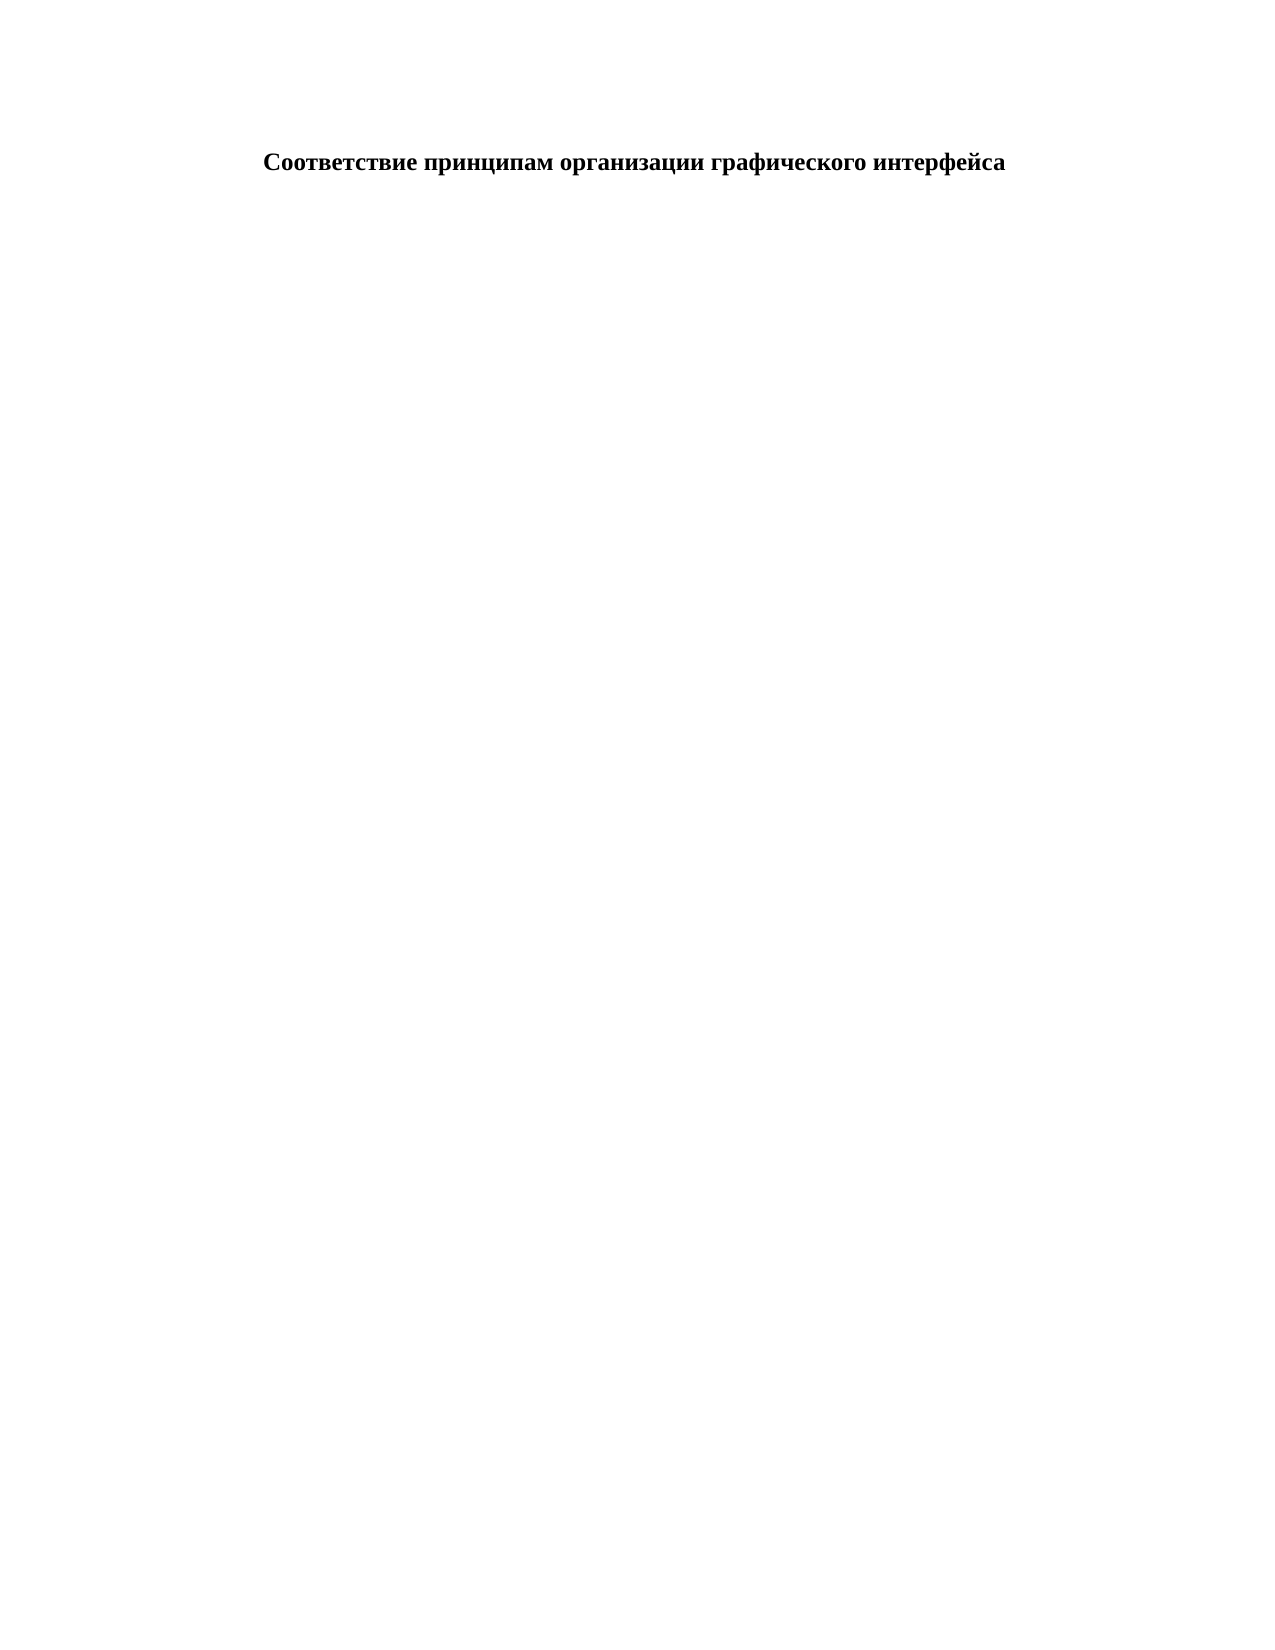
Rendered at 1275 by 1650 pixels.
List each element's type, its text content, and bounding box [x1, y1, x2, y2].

text Соответствие принципам организации графического интерфейса [118, 147, 1157, 176]
